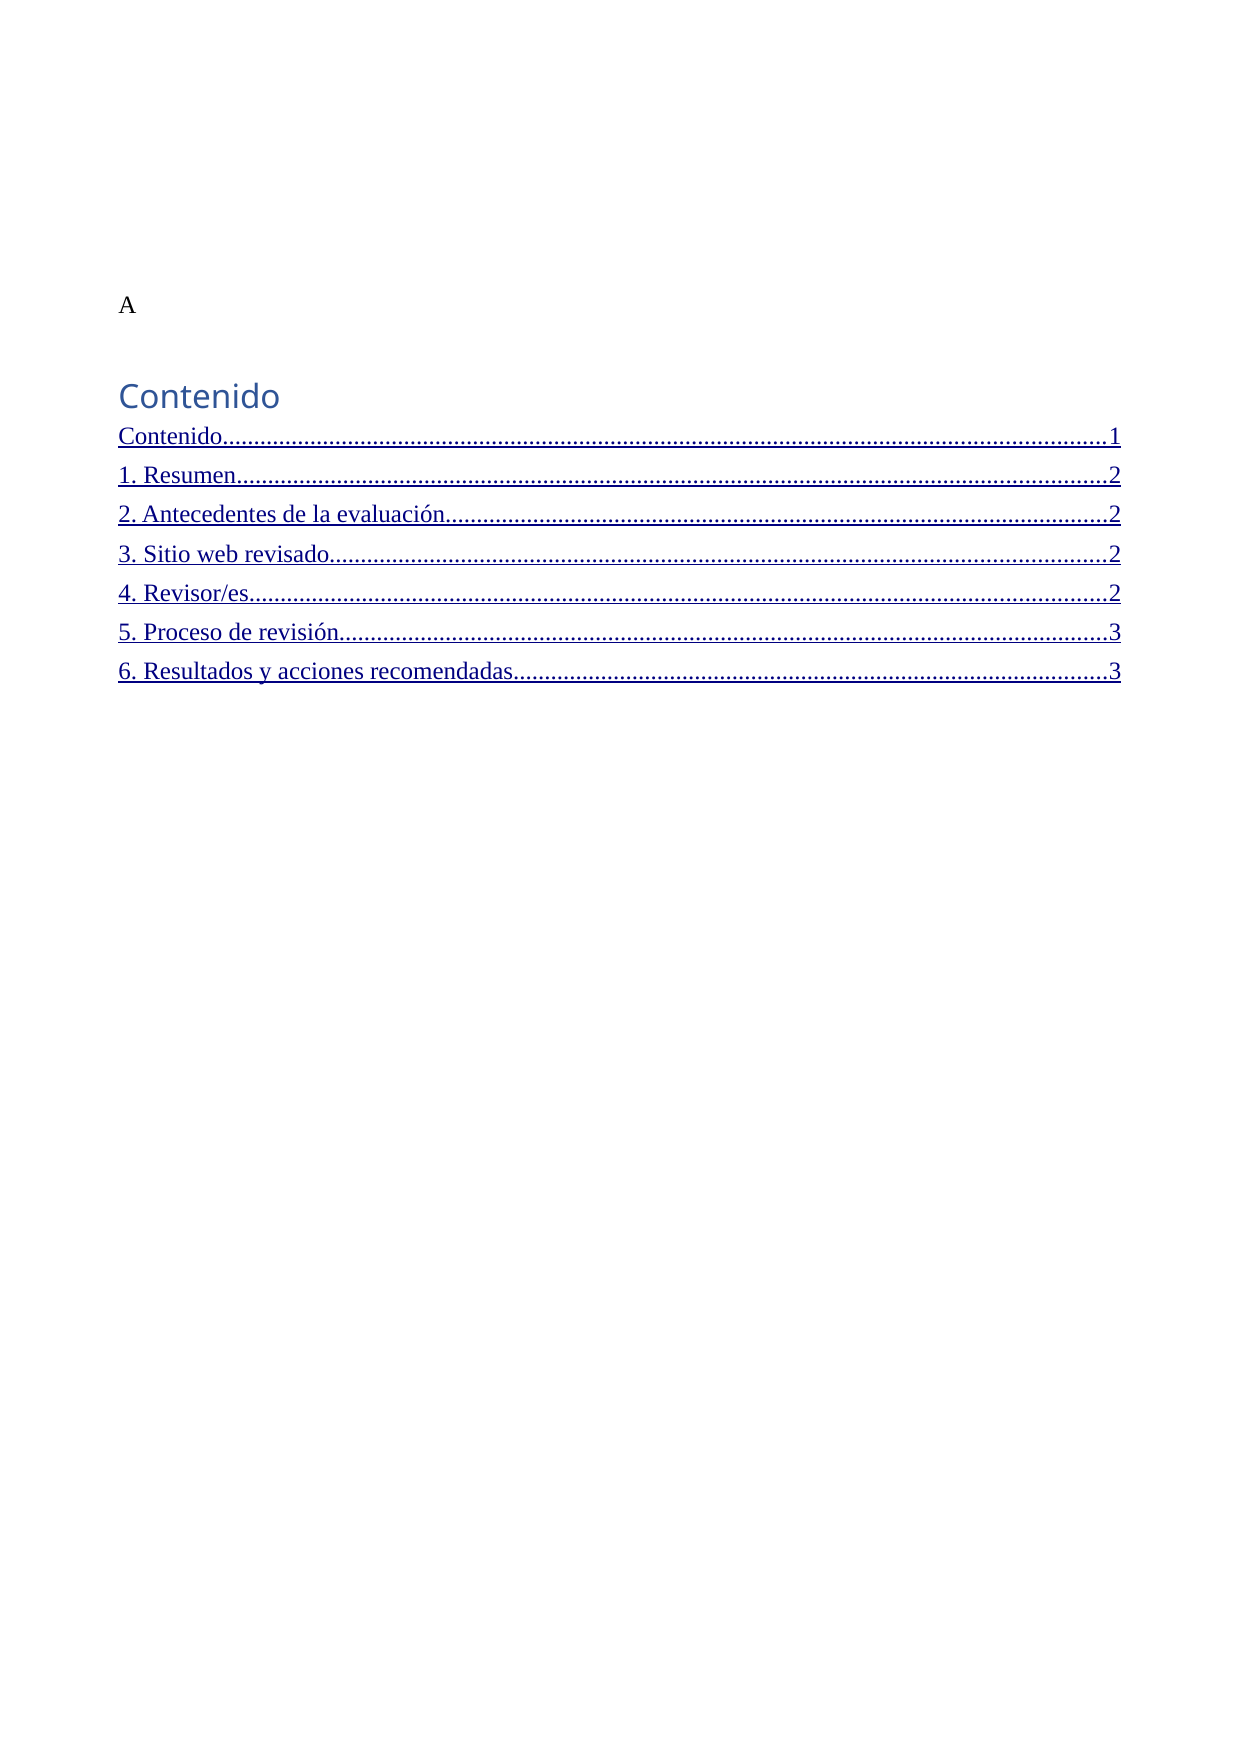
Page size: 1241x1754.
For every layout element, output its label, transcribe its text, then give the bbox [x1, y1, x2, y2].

text 5. Proceso de revisión 3 [118, 617, 1122, 646]
text 6. Resultados y acciones recomendadas 3 [118, 656, 1122, 685]
text Contenido 1 [118, 421, 1122, 450]
text 3. Sitio web revisado 2 [118, 539, 1122, 567]
text 2. Antecedentes de la evaluación 2 [118, 499, 1122, 528]
text 4. Revisor/es 2 [118, 578, 1122, 607]
subtitle Contenido [118, 373, 1122, 418]
text A [118, 291, 1122, 319]
text 1. Resumen 2 [118, 460, 1122, 489]
